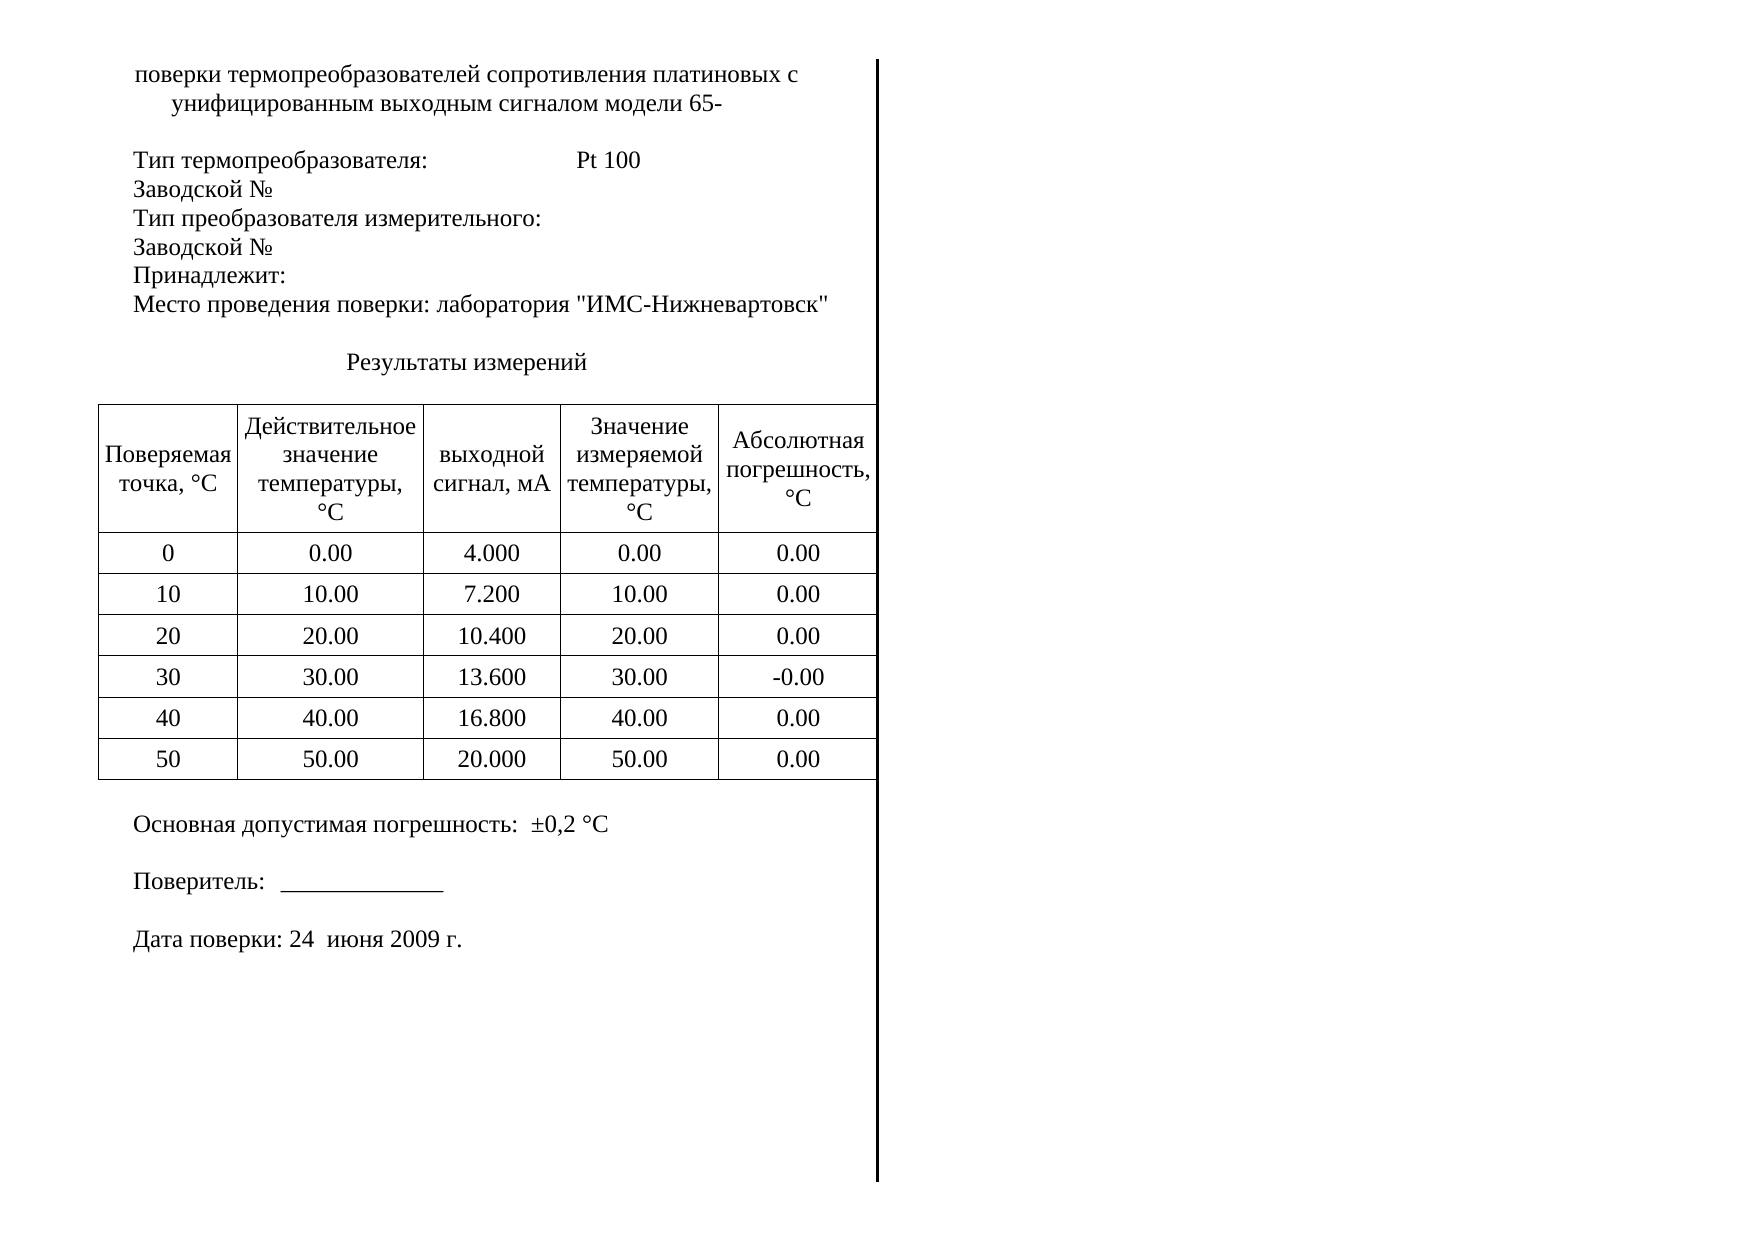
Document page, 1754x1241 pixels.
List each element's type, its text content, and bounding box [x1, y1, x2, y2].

table_cell 0.00 [719, 698, 876, 738]
table_cell 50.00 [561, 739, 718, 779]
table_cell 50.00 [238, 739, 423, 779]
text Основная допустимая погрешность: ±0,2 °C [59, 809, 874, 838]
table_cell 20.000 [424, 739, 560, 779]
table_cell 16.800 [424, 698, 560, 738]
text Принадлежит: [59, 260, 874, 289]
text Тип преобразователя измерительного: [59, 203, 874, 232]
text Поверитель: _____________ [59, 866, 874, 895]
text поверки термопреобразователей сопротивления платиновых с унифицированным выходным сигналом модели 65- [59, 59, 874, 117]
table_cell 4.000 [424, 533, 560, 573]
table_header выходной сигнал, мА [424, 405, 560, 532]
table_cell 10 [99, 574, 237, 614]
table_cell 40.00 [561, 698, 718, 738]
table_cell -0.00 [719, 656, 876, 697]
table_cell 7.200 [424, 574, 560, 614]
table_cell 10.400 [424, 615, 560, 655]
text Заводской № [59, 174, 874, 203]
text Место проведения поверки: лаборатория "ИМС-Нижневартовск" [59, 289, 874, 347]
table_cell 30.00 [238, 656, 423, 697]
table_cell 20 [99, 615, 237, 655]
text Результаты измерений [59, 347, 874, 375]
table_cell 10.00 [561, 574, 718, 614]
text Тип термопреобразователя: Pt 100 [59, 145, 874, 174]
table_cell 10.00 [238, 574, 423, 614]
table_cell 0.00 [561, 533, 718, 573]
table_cell 30.00 [561, 656, 718, 697]
text Дата поверки: 24 июня 2009 г. [59, 924, 874, 981]
text Заводской № [59, 232, 874, 260]
table_cell 40 [99, 698, 237, 738]
table_cell 30 [99, 656, 237, 697]
table_cell 0.00 [719, 574, 876, 614]
table_header Абсолютная погрешность, °C [719, 405, 876, 532]
table_cell 0.00 [719, 533, 876, 573]
table_header Действительное значение температуры, °C [238, 405, 423, 532]
table_header Поверяемая точка, °C [99, 405, 237, 532]
table_cell 0.00 [719, 739, 876, 779]
table_cell 20.00 [238, 615, 423, 655]
table_cell 0.00 [719, 615, 876, 655]
table_cell 50 [99, 739, 237, 779]
table_cell 13.600 [424, 656, 560, 697]
table_cell 40.00 [238, 698, 423, 738]
table_cell 0 [99, 533, 237, 573]
table_cell 0.00 [238, 533, 423, 573]
table_cell 20.00 [561, 615, 718, 655]
table_header Значение измеряемой температуры, °C [561, 405, 718, 532]
